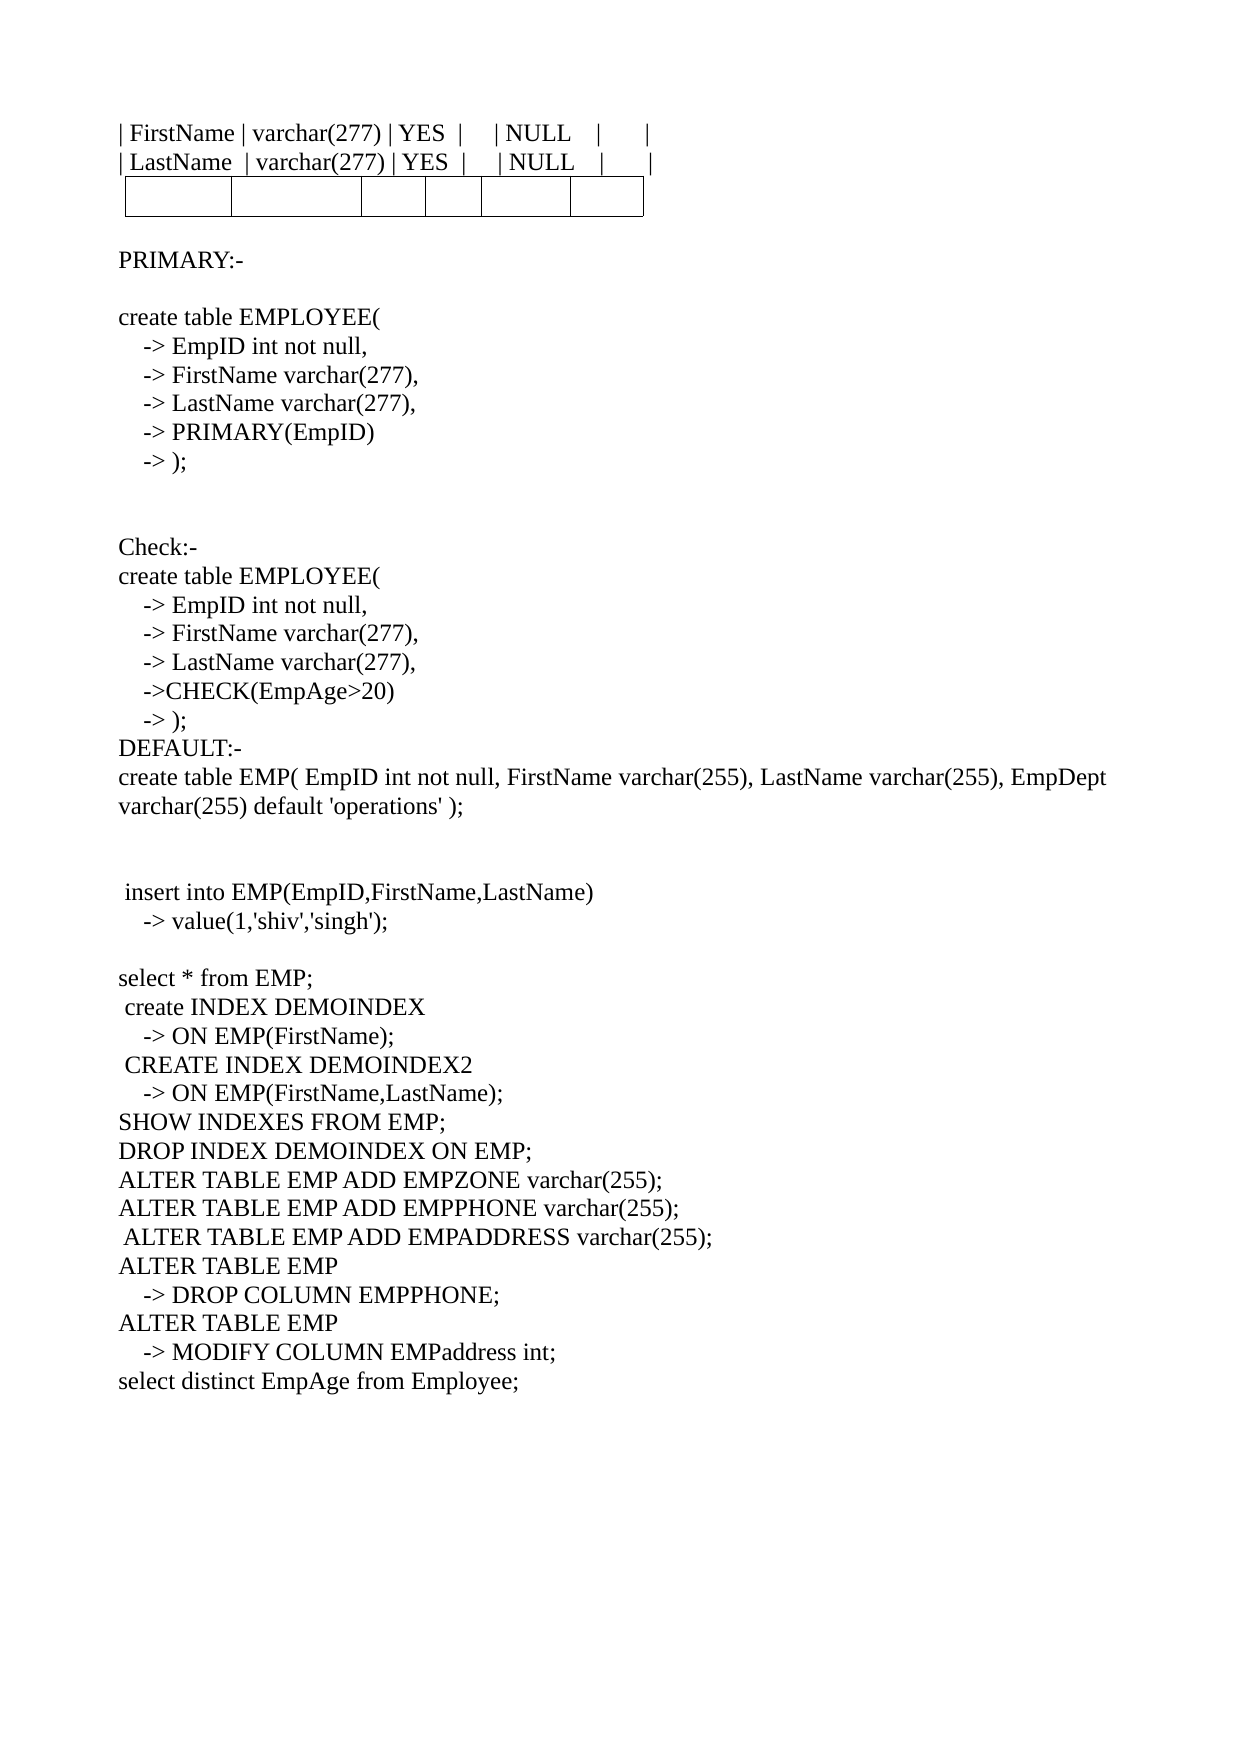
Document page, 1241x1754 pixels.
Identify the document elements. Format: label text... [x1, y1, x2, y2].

text create table EMP( EmpID int not null, FirstName varchar(255), LastName varchar(255), EmpDept varchar(255) default 'operations' ); [118, 762, 1122, 820]
text -> LastName varchar(277), [118, 388, 1122, 417]
text -> PRIMARY(EmpID) [118, 417, 1122, 446]
table_header [426, 177, 481, 216]
text ALTER TABLE EMP [118, 1251, 1122, 1280]
text -> ON EMP(FirstName,LastName); [118, 1078, 1122, 1107]
text -> ); [118, 446, 1122, 475]
text DROP INDEX DEMOINDEX ON EMP; [118, 1136, 1122, 1165]
text -> ); [118, 705, 1122, 733]
text create table EMPLOYEE( [118, 302, 1122, 331]
text ALTER TABLE EMP [118, 1308, 1122, 1337]
table_header [126, 177, 231, 216]
text PRIMARY:- [118, 245, 1122, 273]
text select * from EMP; [118, 963, 1122, 992]
text create table EMPLOYEE( [118, 561, 1122, 590]
text -> FirstName varchar(277), [118, 360, 1122, 388]
text | FirstName | varchar(277) | YES | | NULL | | [118, 118, 1122, 147]
text SHOW INDEXES FROM EMP; [118, 1107, 1122, 1136]
text -> EmpID int not null, [118, 331, 1122, 360]
text ->CHECK(EmpAge>20) [118, 676, 1122, 705]
text insert into EMP(EmpID,FirstName,LastName) [118, 877, 1122, 906]
text -> FirstName varchar(277), [118, 618, 1122, 647]
text -> value(1,'shiv','singh'); [118, 906, 1122, 935]
text -> LastName varchar(277), [118, 647, 1122, 676]
text ALTER TABLE EMP ADD EMPADDRESS varchar(255); [118, 1222, 1122, 1251]
text -> DROP COLUMN EMPPHONE; [118, 1280, 1122, 1308]
table_header [482, 177, 570, 216]
text DEFAULT:- [118, 733, 1122, 762]
text | LastName | varchar(277) | YES | | NULL | | [118, 147, 1122, 176]
table_header [571, 177, 643, 216]
text ALTER TABLE EMP ADD EMPPHONE varchar(255); [118, 1193, 1122, 1222]
text ALTER TABLE EMP ADD EMPZONE varchar(255); [118, 1165, 1122, 1193]
text select distinct EmpAge from Employee; [118, 1366, 1122, 1395]
text -> MODIFY COLUMN EMPaddress int; [118, 1337, 1122, 1366]
text -> ON EMP(FirstName); [118, 1021, 1122, 1050]
text Check:- [118, 532, 1122, 561]
text create INDEX DEMOINDEX [118, 992, 1122, 1021]
text -> EmpID int not null, [118, 590, 1122, 618]
table_header [362, 177, 425, 216]
text CREATE INDEX DEMOINDEX2 [118, 1050, 1122, 1078]
table_header [232, 177, 361, 216]
